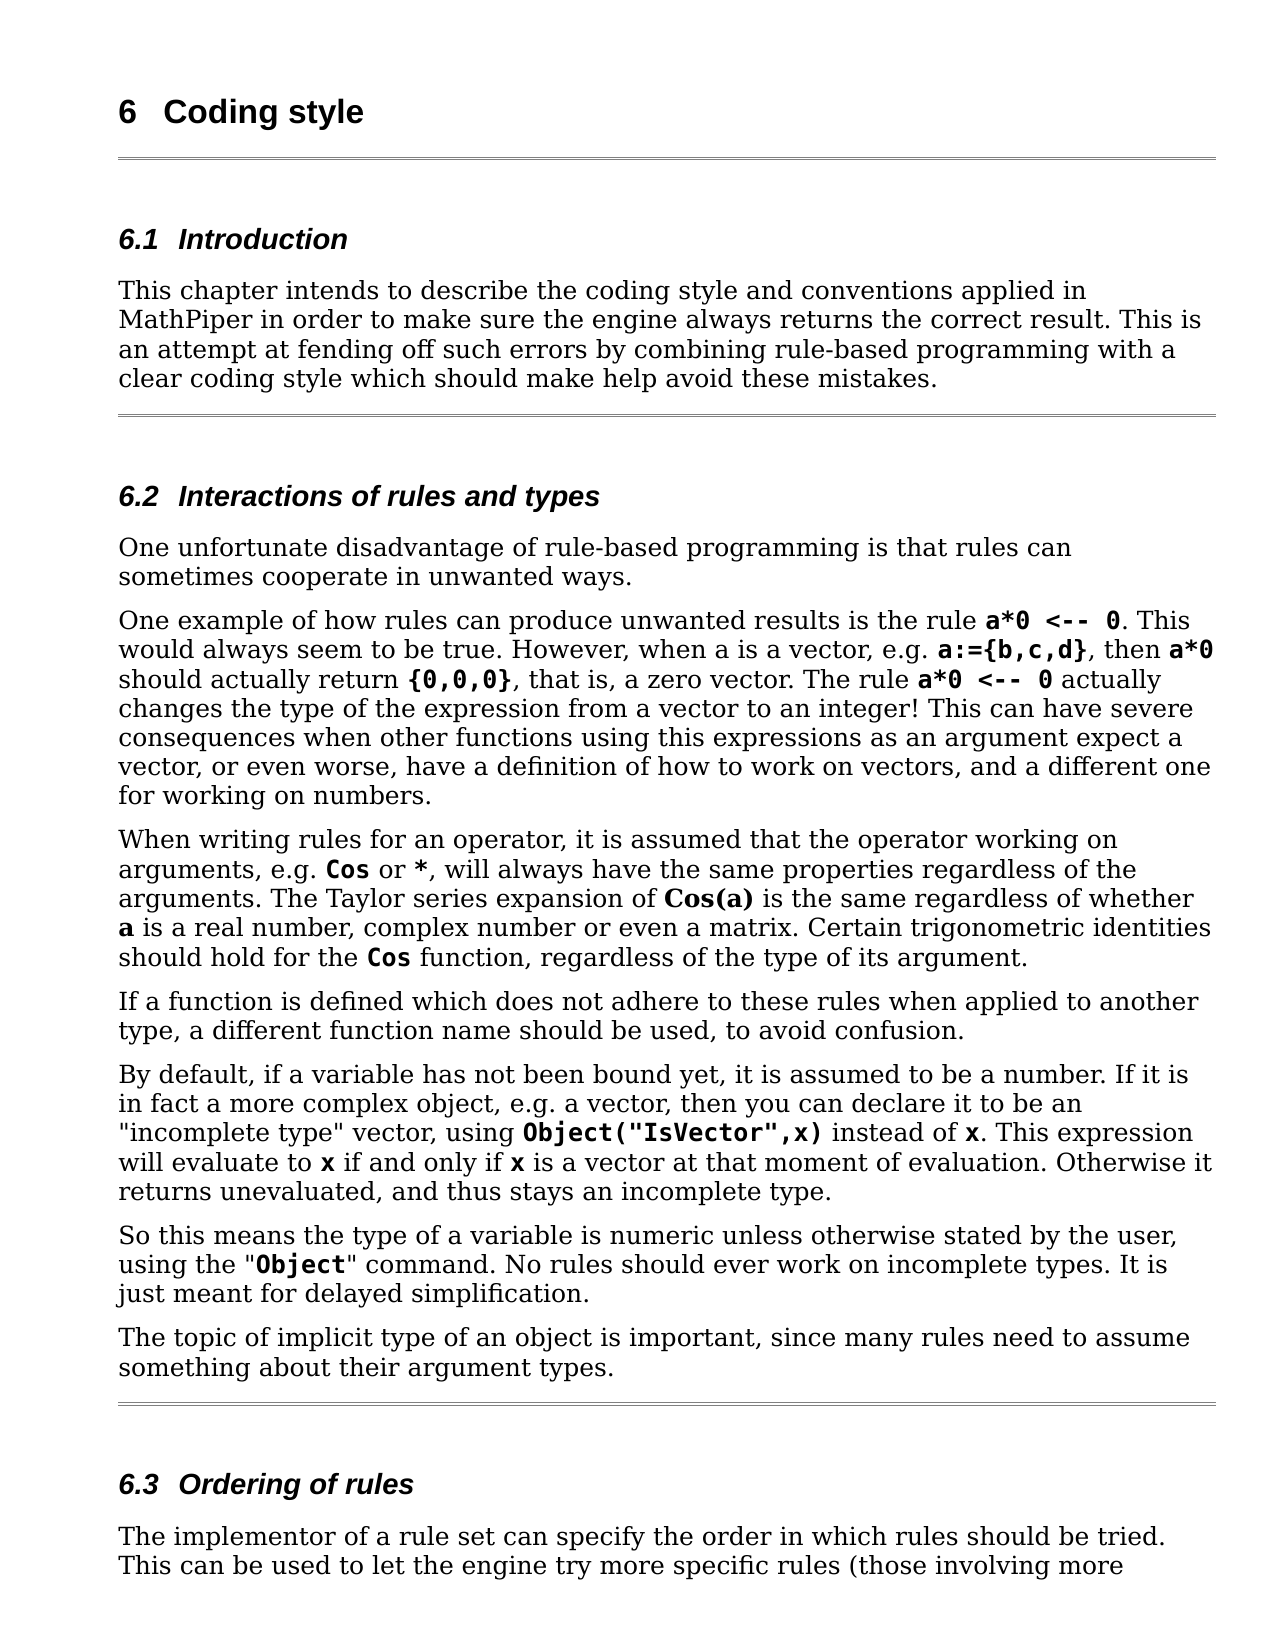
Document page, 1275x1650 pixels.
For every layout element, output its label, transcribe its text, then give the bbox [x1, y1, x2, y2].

text One example of how rules can produce unwanted results is the rule a*0 <-- 0. This would always seem to be true. However, when a is a vector, e.g. a:={b,c,d}, then a*0 should actually return {0,0,0}, that is, a zero vector. The rule a*0 <-- 0 actually changes the type of the expression from a vector to an integer! This can have severe consequences when other functions using this expressions as an argument expect a vector, or even worse, have a definition of how to work on vectors, and a different one for working on numbers. [118, 606, 1216, 811]
subtitle Interactions of rules and types [118, 479, 1216, 512]
subtitle Ordering of rules [118, 1467, 1216, 1501]
text If a function is defined which does not adhere to these rules when applied to another type, a different function name should be used, to avoid confusion. [118, 987, 1216, 1045]
text One unfortunate disadvantage of rule-based programming is that rules can sometimes cooperate in unwanted ways. [118, 533, 1216, 591]
text The implementor of a rule set can specify the order in which rules should be tried. This can be used to let the engine try more specific rules (those involving more [118, 1522, 1216, 1580]
subtitle Coding style [118, 92, 1216, 131]
text The topic of implicit type of an object is important, since many rules need to assume something about their argument types. [118, 1323, 1216, 1382]
text By default, if a variable has not been bound yet, it is assumed to be a number. If it is in fact a more complex object, e.g. a vector, then you can declare it to be an "incomplete type" vector, using Object("IsVector",x) instead of x. This expression will evaluate to x if and only if x is a vector at that moment of evaluation. Otherwise it returns unevaluated, and thus stays an incomplete type. [118, 1060, 1216, 1206]
text This chapter intends to describe the coding style and conventions applied in MathPiper in order to make sure the engine always returns the correct result. This is an attempt at fending off such errors by combining rule-based programming with a clear coding style which should make help avoid these mistakes. [118, 277, 1216, 393]
text So this means the type of a variable is numeric unless otherwise stated by the user, using the "Object" command. No rules should ever work on incomplete types. It is just meant for delayed simplification. [118, 1221, 1216, 1308]
subtitle Introduction [118, 222, 1216, 256]
text When writing rules for an operator, it is assumed that the operator working on arguments, e.g. Cos or *, will always have the same properties regardless of the arguments. The Taylor series expansion of Cos(a) is the same regardless of whether a is a real number, complex number or even a matrix. Certain trigonometric identities should hold for the Cos function, regardless of the type of its argument. [118, 826, 1216, 972]
